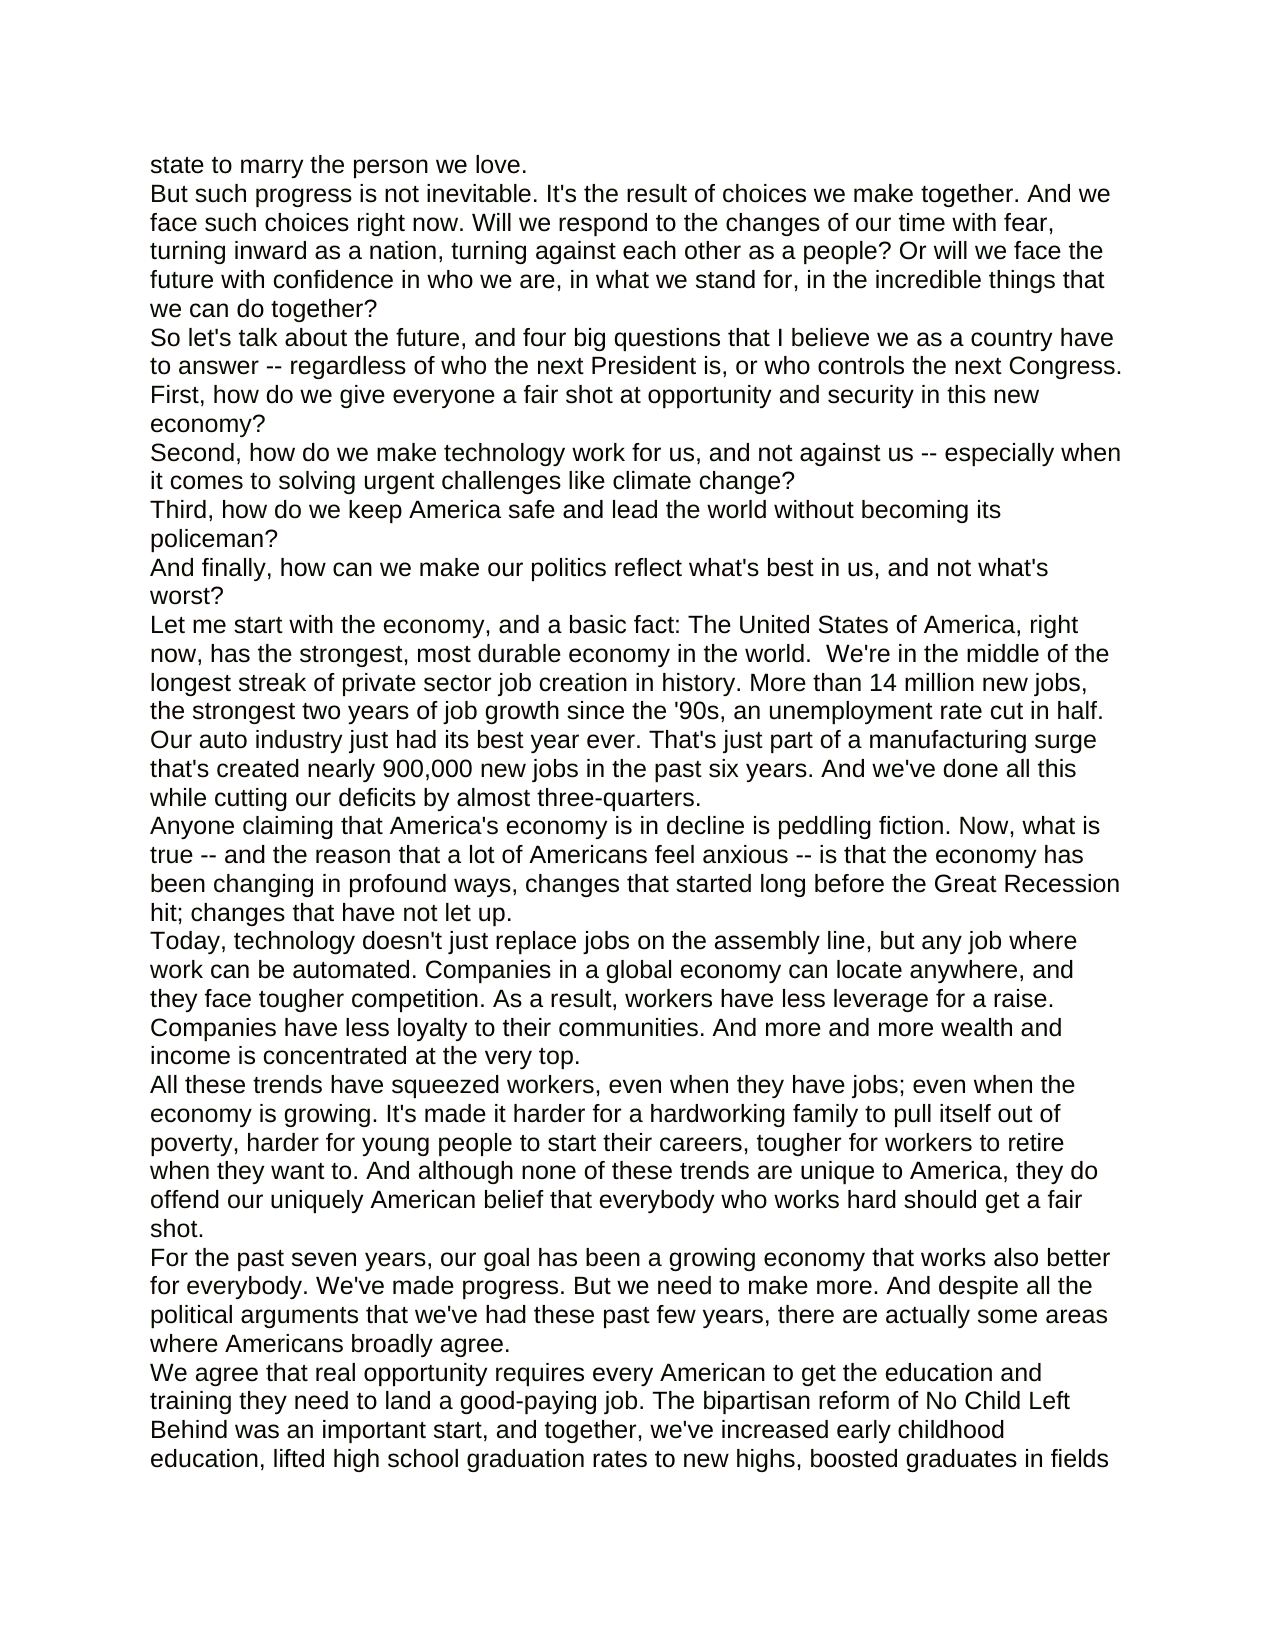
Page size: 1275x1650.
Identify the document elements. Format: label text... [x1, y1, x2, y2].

text So let's talk about the future, and four big questions that I believe we as a country have to answer -- regardless of who the next President is, or who controls the next Congress. [150, 322, 1125, 380]
text We agree that real opportunity requires every American to get the education and training they need to land a good-paying job. The bipartisan reform of No Child Left Behind was an important start, and together, we've increased early childhood education, lifted high school graduation rates to new highs, boosted graduates in fields [150, 1357, 1125, 1472]
text All these trends have squeezed workers, even when they have jobs; even when the economy is growing. It's made it harder for a hardworking family to pull itself out of poverty, harder for young people to start their careers, tougher for workers to retire when they want to. And although none of these trends are unique to America, they do offend our uniquely American belief that everybody who works hard should get a fair shot. [150, 1070, 1125, 1242]
text Anyone claiming that America's economy is in decline is peddling fiction. Now, what is true -- and the reason that a lot of Americans feel anxious -- is that the economy has been changing in profound ways, changes that started long before the Great Recession hit; changes that have not let up. [150, 811, 1125, 926]
text And finally, how can we make our politics reflect what's best in us, and not what's worst? [150, 552, 1125, 610]
text Third, how do we keep America safe and lead the world without becoming its policeman? [150, 495, 1125, 552]
text Let me start with the economy, and a basic fact: The United States of America, right now, has the strongest, most durable economy in the world. We're in the middle of the longest streak of private sector job creation in history. More than 14 million new jobs, the strongest two years of job growth since the '90s, an unemployment rate cut in half. Our auto industry just had its best year ever. That's just part of a manufacturing surge that's created nearly 900,000 new jobs in the past six years. And we've done all this while cutting our deficits by almost three-quarters. [150, 610, 1125, 811]
text state to marry the person we love. [150, 150, 1125, 179]
text Today, technology doesn't just replace jobs on the assembly line, but any job where work can be automated. Companies in a global economy can locate anywhere, and they face tougher competition. As a result, workers have less leverage for a raise. Companies have less loyalty to their communities. And more and more wealth and income is concentrated at the very top. [150, 926, 1125, 1070]
text Second, how do we make technology work for us, and not against us -- especially when it comes to solving urgent challenges like climate change? [150, 437, 1125, 495]
text But such progress is not inevitable. It's the result of choices we make together. And we face such choices right now. Will we respond to the changes of our time with fear, turning inward as a nation, turning against each other as a people? Or will we face the future with confidence in who we are, in what we stand for, in the incredible things that we can do together? [150, 179, 1125, 322]
text First, how do we give everyone a fair shot at opportunity and security in this new economy? [150, 380, 1125, 437]
text For the past seven years, our goal has been a growing economy that works also better for everybody. We've made progress. But we need to make more. And despite all the political arguments that we've had these past few years, there are actually some areas where Americans broadly agree. [150, 1242, 1125, 1357]
